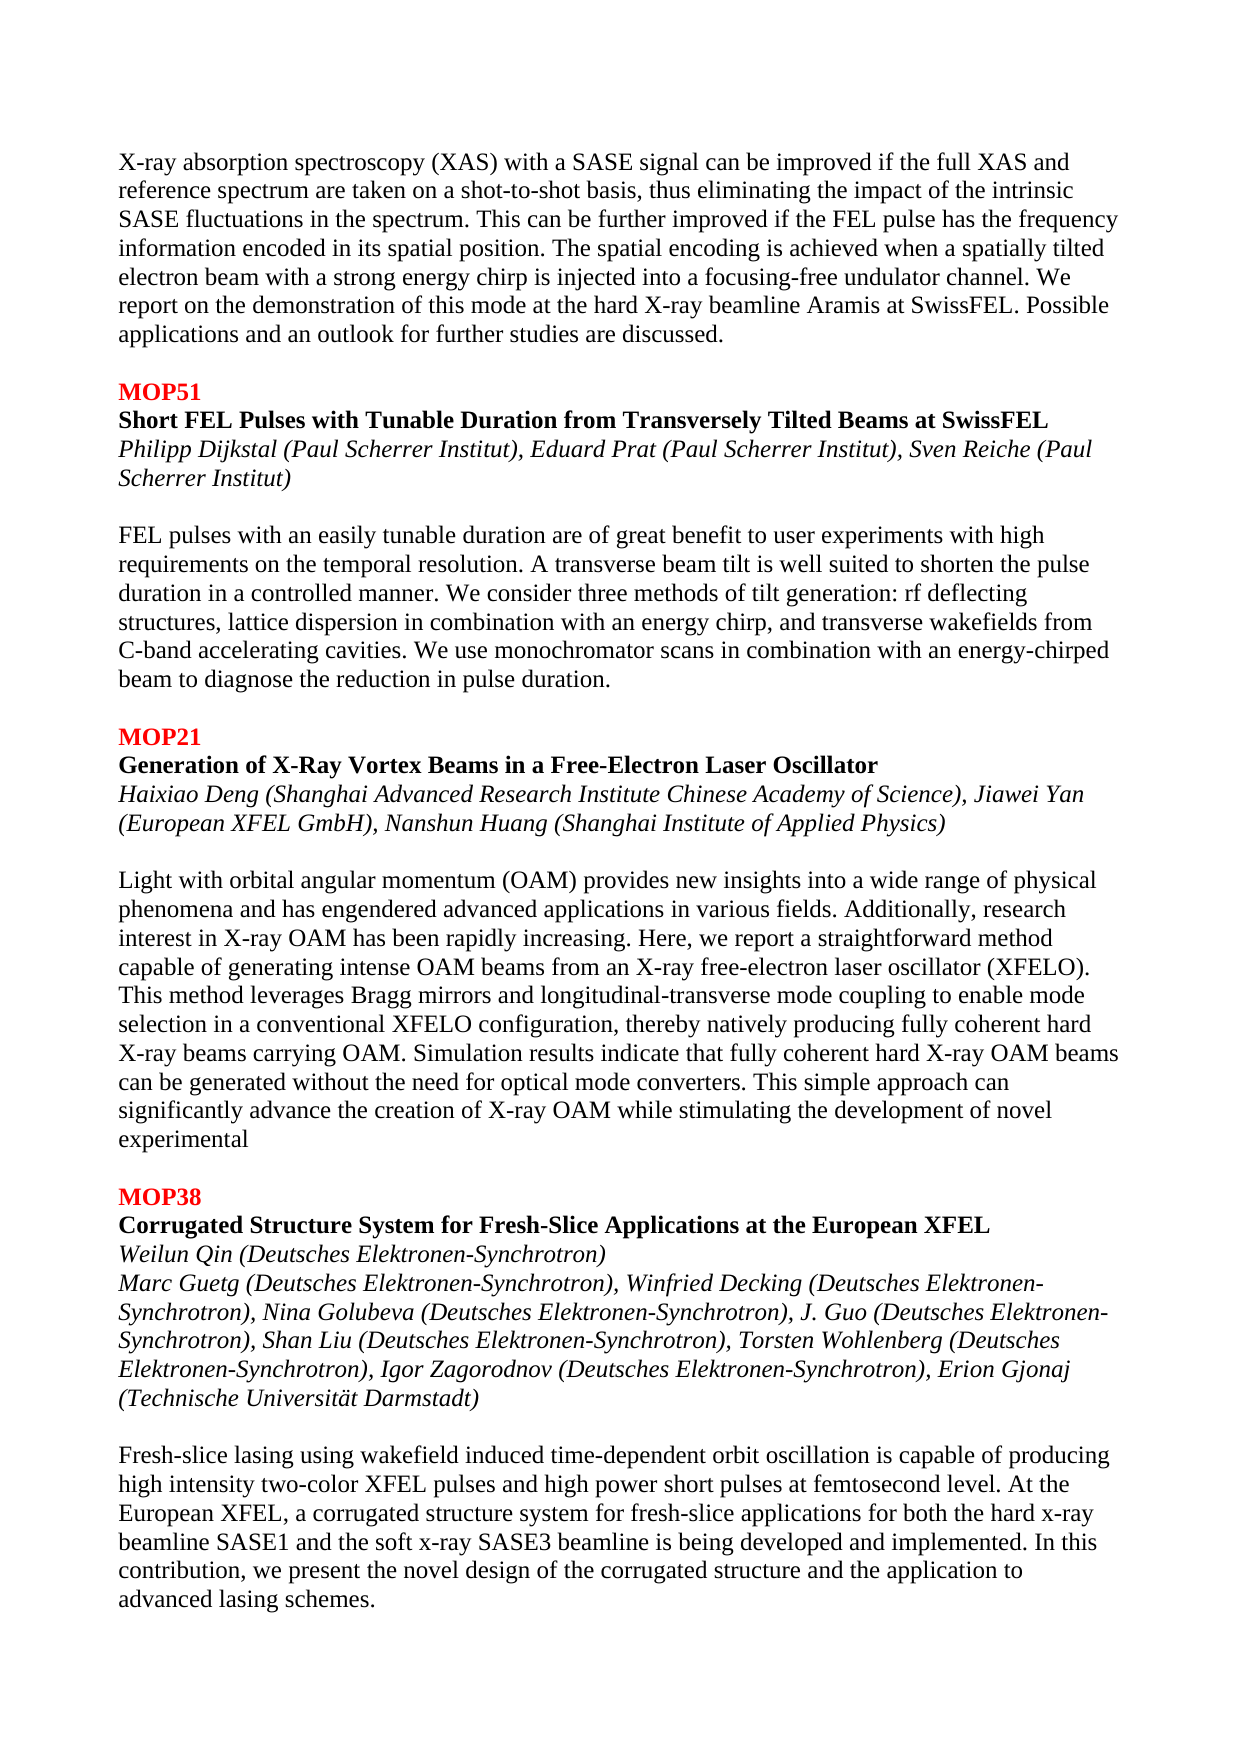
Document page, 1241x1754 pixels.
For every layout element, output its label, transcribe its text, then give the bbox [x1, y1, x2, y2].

text Fresh-slice lasing using wakefield induced time-dependent orbit oscillation is capable of producing high intensity two-color XFEL pulses and high power short pulses at femtosecond level. At the European XFEL, a corrugated structure system for fresh-slice applications for both the hard x-ray beamline SASE1 and the soft x-ray SASE3 beamline is being developed and implemented. In this contribution, we present the novel design of the corrugated structure and the application to advanced lasing schemes. [118, 1441, 1122, 1613]
text FEL pulses with an easily tunable duration are of great benefit to user experiments with high requirements on the temporal resolution. A transverse beam tilt is well suited to shorten the pulse duration in a controlled manner. We consider three methods of tilt generation: rf deflecting structures, lattice dispersion in combination with an energy chirp, and transverse wakefields from C-band accelerating cavities. We use monochromator scans in combination with an energy-chirped beam to diagnose the reduction in pulse duration. [118, 521, 1122, 693]
subtitle MOP21 [118, 722, 1122, 751]
subtitle Short FEL Pulses with Tunable Duration from Transversely Tilted Beams at SwissFEL [118, 406, 1122, 434]
subtitle Haixiao Deng (Shanghai Advanced Research Institute Chinese Academy of Science), Jiawei Yan (European XFEL GmbH), Nanshun Huang (Shanghai Institute of Applied Physics) [118, 779, 1122, 837]
subtitle Weilun Qin (Deutsches Elektronen-Synchrotron) [118, 1239, 1122, 1268]
subtitle MOP38 [118, 1182, 1122, 1211]
subtitle MOP51 [118, 377, 1122, 406]
text Light with orbital angular momentum (OAM) provides new insights into a wide range of physical phenomena and has engendered advanced applications in various fields. Additionally, research interest in X-ray OAM has been rapidly increasing. Here, we report a straightforward method capable of generating intense OAM beams from an X-ray free-electron laser oscillator (XFELO). This method leverages Bragg mirrors and longitudinal-transverse mode coupling to enable mode selection in a conventional XFELO configuration, thereby natively producing fully coherent hard X-ray beams carrying OAM. Simulation results indicate that fully coherent hard X-ray OAM beams can be generated without the need for optical mode converters. This simple approach can significantly advance the creation of X-ray OAM while stimulating the development of novel experimental [118, 866, 1122, 1153]
subtitle Corrugated Structure System for Fresh-Slice Applications at the European XFEL [118, 1211, 1122, 1239]
subtitle Marc Guetg (Deutsches Elektronen-Synchrotron), Winfried Decking (Deutsches Elektronen-Synchrotron), Nina Golubeva (Deutsches Elektronen-Synchrotron), J. Guo (Deutsches Elektronen-Synchrotron), Shan Liu (Deutsches Elektronen-Synchrotron), Torsten Wohlenberg (Deutsches Elektronen-Synchrotron), Igor Zagorodnov (Deutsches Elektronen-Synchrotron), Erion Gjonaj (Technische Universität Darmstadt) [118, 1268, 1122, 1412]
text X-ray absorption spectroscopy (XAS) with a SASE signal can be improved if the full XAS and reference spectrum are taken on a shot-to-shot basis, thus eliminating the impact of the intrinsic SASE fluctuations in the spectrum. This can be further improved if the FEL pulse has the frequency information encoded in its spatial position. The spatial encoding is achieved when a spatially tilted electron beam with a strong energy chirp is injected into a focusing-free undulator channel. We report on the demonstration of this mode at the hard X-ray beamline Aramis at SwissFEL. Possible applications and an outlook for further studies are discussed. [118, 147, 1122, 348]
subtitle Philipp Dijkstal (Paul Scherrer Institut), Eduard Prat (Paul Scherrer Institut), Sven Reiche (Paul Scherrer Institut) [118, 434, 1122, 492]
subtitle Generation of X-Ray Vortex Beams in a Free-Electron Laser Oscillator [118, 751, 1122, 779]
